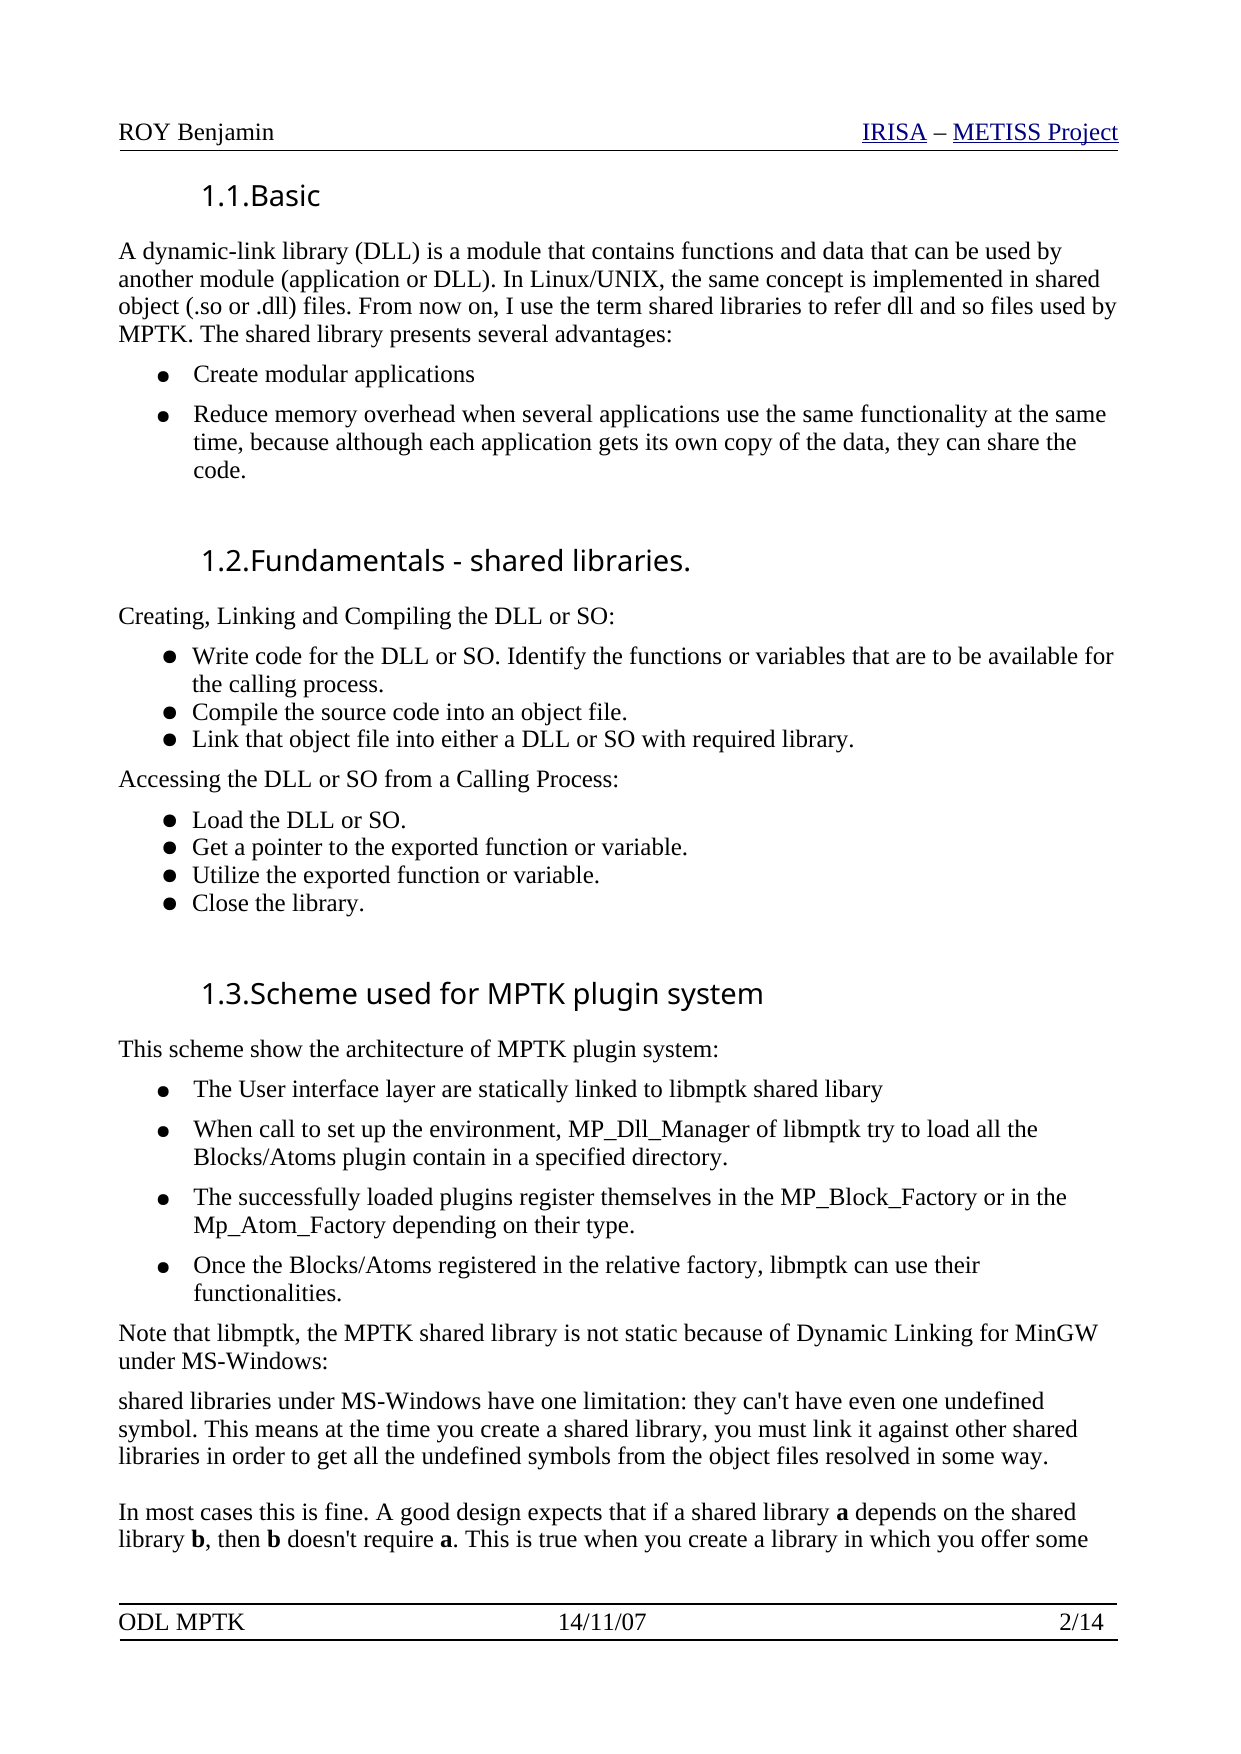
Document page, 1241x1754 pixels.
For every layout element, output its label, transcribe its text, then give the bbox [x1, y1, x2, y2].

text A dynamic-link library (DLL) is a module that contains functions and data that can be used by another module (application or DLL). In Linux/UNIX, the same concept is implemented in shared object (.so or .dll) files. From now on, I use the term shared libraries to refer dll and so files used by MPTK. The shared library presents several advantages: [118, 237, 1122, 348]
list Close the library. [162, 889, 1122, 917]
text Note that libmptk, the MPTK shared library is not static because of Dynamic Linking for MinGW under MS-Windows: [118, 1319, 1122, 1374]
text This scheme show the architecture of MPTK plugin system: [118, 1035, 1122, 1063]
list Write code for the DLL or SO. Identify the functions or variables that are to be available for the calling process. [162, 642, 1122, 698]
list Load the DLL or SO. [162, 806, 1122, 833]
text Creating, Linking and Compiling the DLL or SO: [118, 602, 1122, 630]
list Link that object file into either a DLL or SO with required library. [162, 725, 1122, 753]
list The User interface layer are statically linked to libmptk shared libary [156, 1075, 1122, 1103]
text shared libraries under MS-Windows have one limitation: they can't have even one undefined symbol. This means at the time you create a shared library, you must link it against other shared libraries in order to get all the undefined symbols from the object files resolved in some way. In most cases this is fine. A good design expects that if a shared library a depends on the shared library b, then b doesn't require a. This is true when you create a library in which you offer some [118, 1387, 1122, 1553]
subtitle Scheme used for MPTK plugin system [193, 973, 1122, 1013]
list Get a pointer to the exported function or variable. [162, 833, 1122, 861]
list When call to set up the environment, MP_Dll_Manager of libmptk try to load all the Blocks/Atoms plugin contain in a specified directory. [156, 1115, 1122, 1171]
list The successfully loaded plugins register themselves in the MP_Block_Factory or in the Mp_Atom_Factory depending on their type. [156, 1183, 1122, 1239]
list Reduce memory overhead when several applications use the same functionality at the same time, because although each application gets its own copy of the data, they can share the code. [156, 401, 1122, 484]
text Accessing the DLL or SO from a Calling Process: [118, 766, 1122, 793]
list Create modular applications [156, 360, 1122, 388]
subtitle Fundamentals - shared libraries. [193, 540, 1122, 580]
list Utilize the exported function or variable. [162, 861, 1122, 889]
subtitle Basic [193, 175, 1122, 215]
list Compile the source code into an object file. [162, 698, 1122, 725]
list Once the Blocks/Atoms registered in the relative factory, libmptk can use their functionalities. [156, 1251, 1122, 1307]
